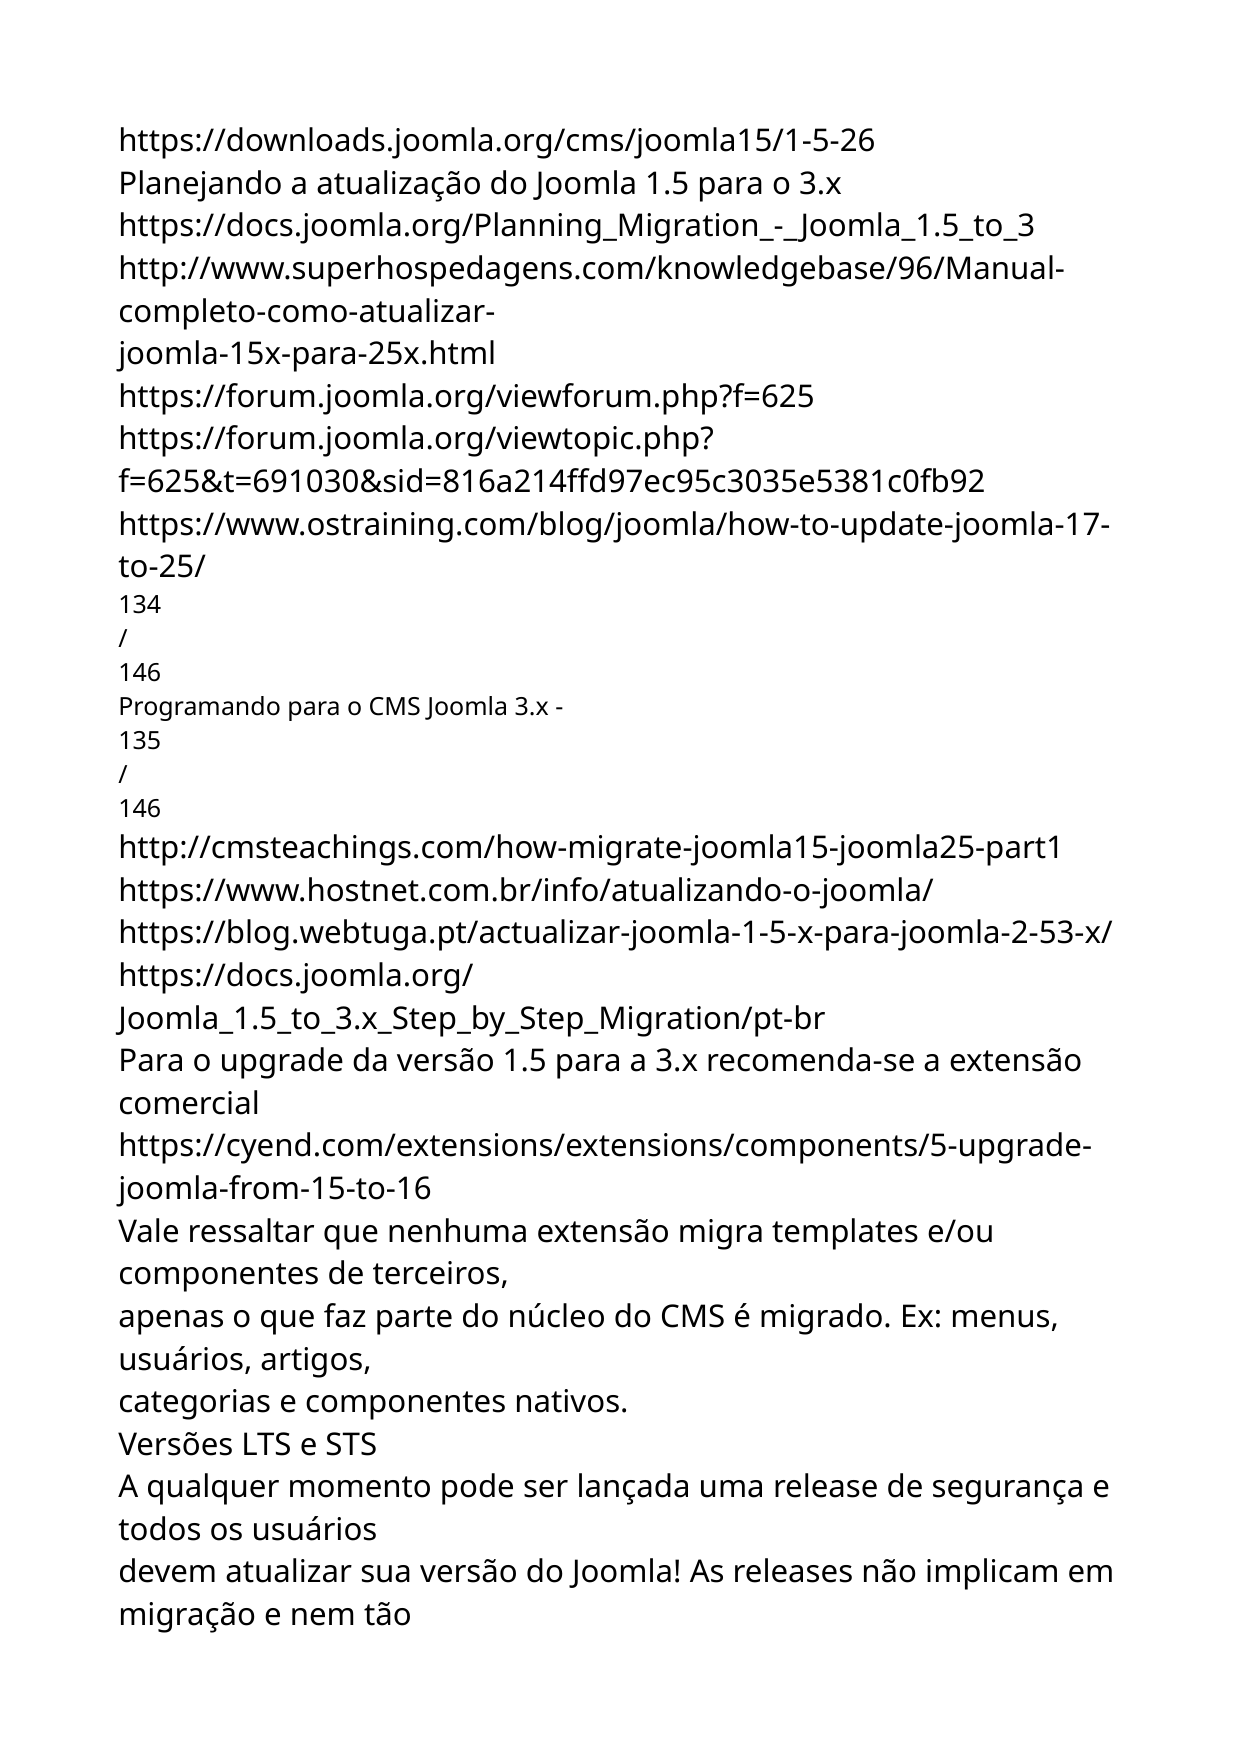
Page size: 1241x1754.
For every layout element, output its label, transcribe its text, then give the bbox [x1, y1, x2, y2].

text f=625&t=691030&sid=816a214ffd97ec95c3035e5381c0fb92 [118, 459, 1122, 502]
text A qualquer momento pode ser lançada uma release de segurança e todos os usuários [118, 1464, 1122, 1549]
text apenas o que faz parte do núcleo do CMS é migrado. Ex: menus, usuários, artigos, [118, 1294, 1122, 1379]
text / [118, 757, 1122, 791]
text https://forum.joomla.org/viewtopic.php? [118, 416, 1122, 459]
text https://cyend.com/extensions/extensions/components/5-upgrade-joomla-from-15-to-16 [118, 1123, 1122, 1209]
text https://docs.joomla.org/Planning_Migration_-_Joomla_1.5_to_3 [118, 203, 1122, 246]
text joomla-15x-para-25x.html [118, 331, 1122, 374]
text Planejando a atualização do Joomla 1.5 para o 3.x [118, 161, 1122, 203]
text 134 [118, 587, 1122, 621]
text categorias e componentes nativos. [118, 1379, 1122, 1422]
text 135 [118, 723, 1122, 757]
text http://cmsteachings.com/how-migrate-joomla15-joomla25-part1 [118, 825, 1122, 868]
text 146 [118, 791, 1122, 825]
text https://blog.webtuga.pt/actualizar-joomla-1-5-x-para-joomla-2-53-x/ [118, 910, 1122, 953]
text http://www.superhospedagens.com/knowledgebase/96/Manual-completo-como-atualizar- [118, 246, 1122, 331]
text Versões LTS e STS [118, 1422, 1122, 1464]
text Programando para o CMS Joomla 3.x - [118, 689, 1122, 723]
text / [118, 621, 1122, 655]
text https://downloads.joomla.org/cms/joomla15/1-5-26 [118, 118, 1122, 161]
text https://docs.joomla.org/Joomla_1.5_to_3.x_Step_by_Step_Migration/pt-br [118, 953, 1122, 1038]
text https://forum.joomla.org/viewforum.php?f=625 [118, 374, 1122, 416]
text https://www.hostnet.com.br/info/atualizando-o-joomla/ [118, 868, 1122, 910]
text devem atualizar sua versão do Joomla! As releases não implicam em migração e nem tão [118, 1549, 1122, 1635]
text Vale ressaltar que nenhuma extensão migra templates e/ou componentes de terceiros, [118, 1209, 1122, 1294]
text https://www.ostraining.com/blog/joomla/how-to-update-joomla-17-to-25/ [118, 502, 1122, 587]
text 146 [118, 655, 1122, 689]
text Para o upgrade da versão 1.5 para a 3.x recomenda-se a extensão comercial [118, 1038, 1122, 1123]
